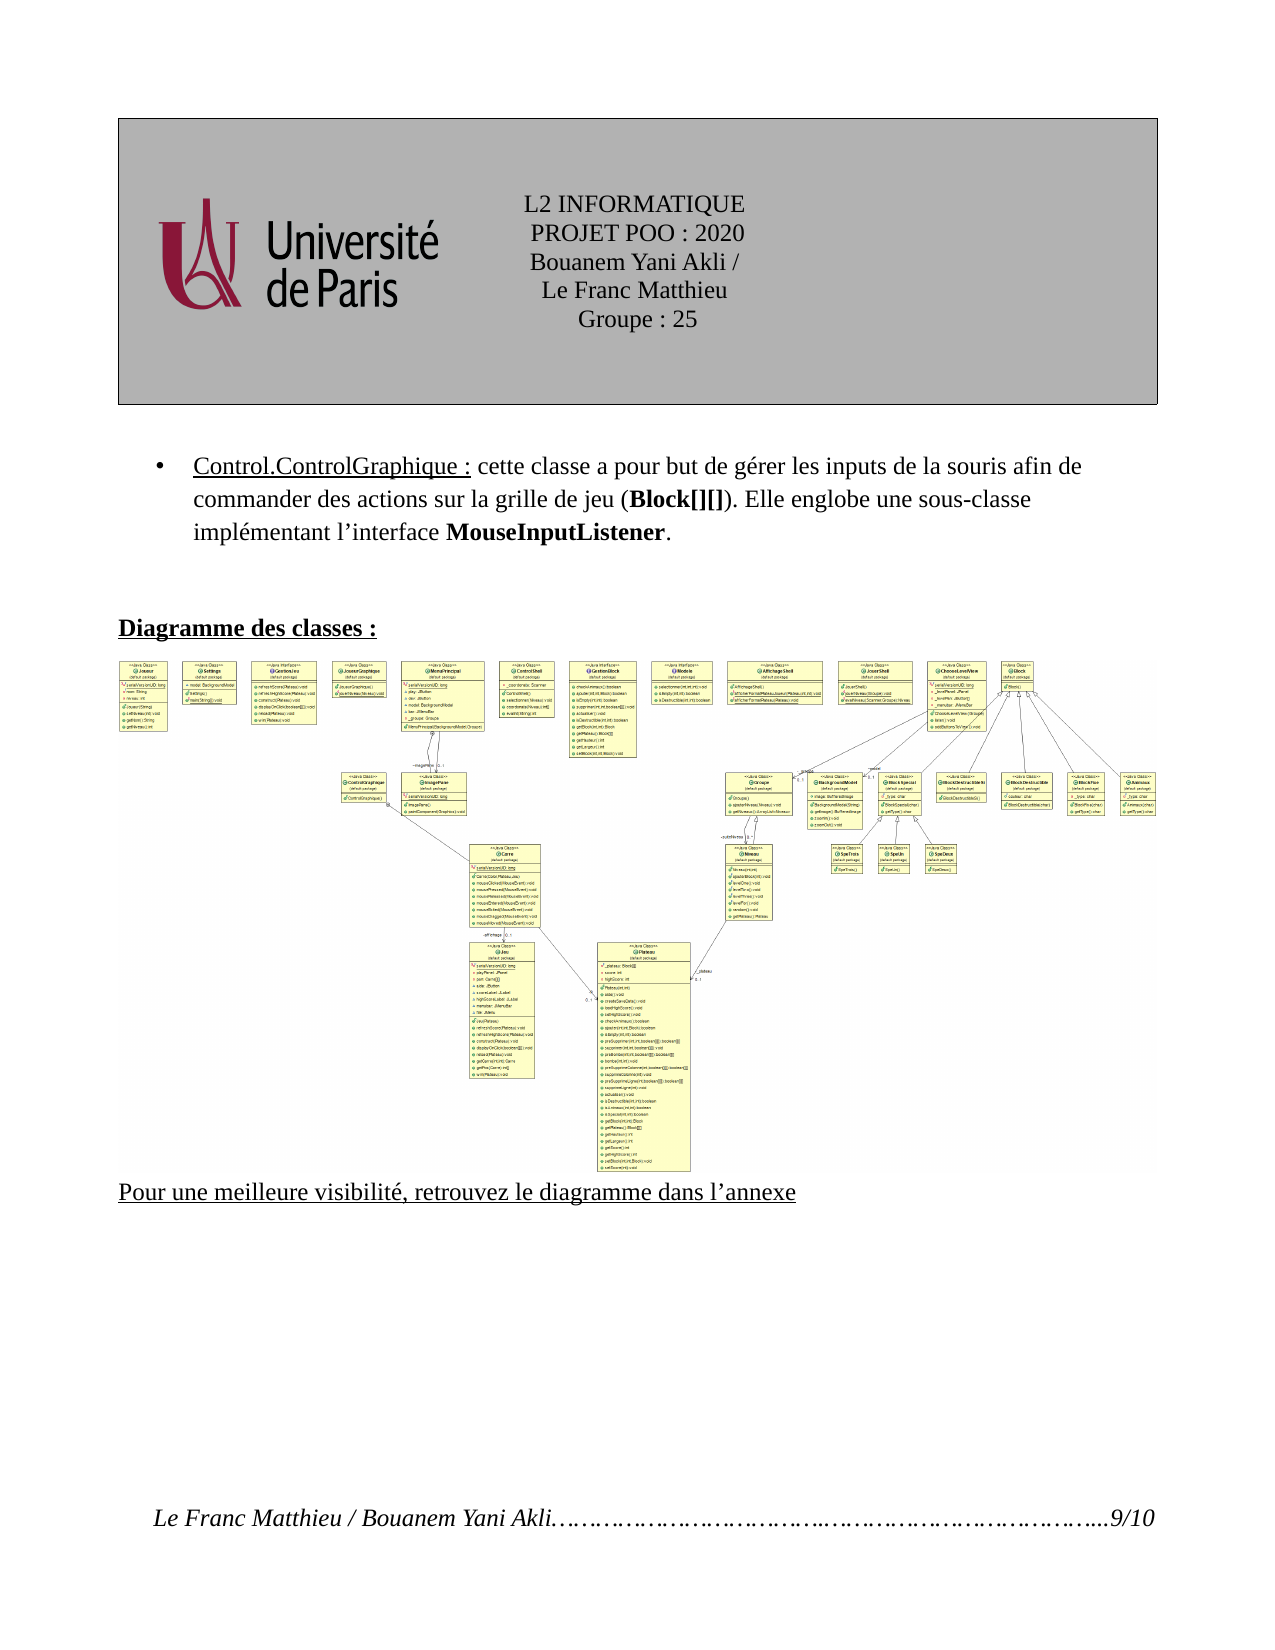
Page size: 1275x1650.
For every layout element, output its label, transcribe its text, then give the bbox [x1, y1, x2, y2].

text Diagramme des classes : [118, 613, 1157, 641]
list Control.ControlGraphique : cette classe a pour but de gérer les inputs de la souris afin de commander des actions sur la grille de jeu (Block[][]). Elle englobe une sous-classe implémentant l’interface MouseInputListener. [156, 451, 1157, 546]
picture [118, 660, 1157, 1173]
text Pour une meilleure visibilité, retrouvez le diagramme dans l’annexe [118, 1173, 1157, 1206]
picture [137, 173, 462, 341]
